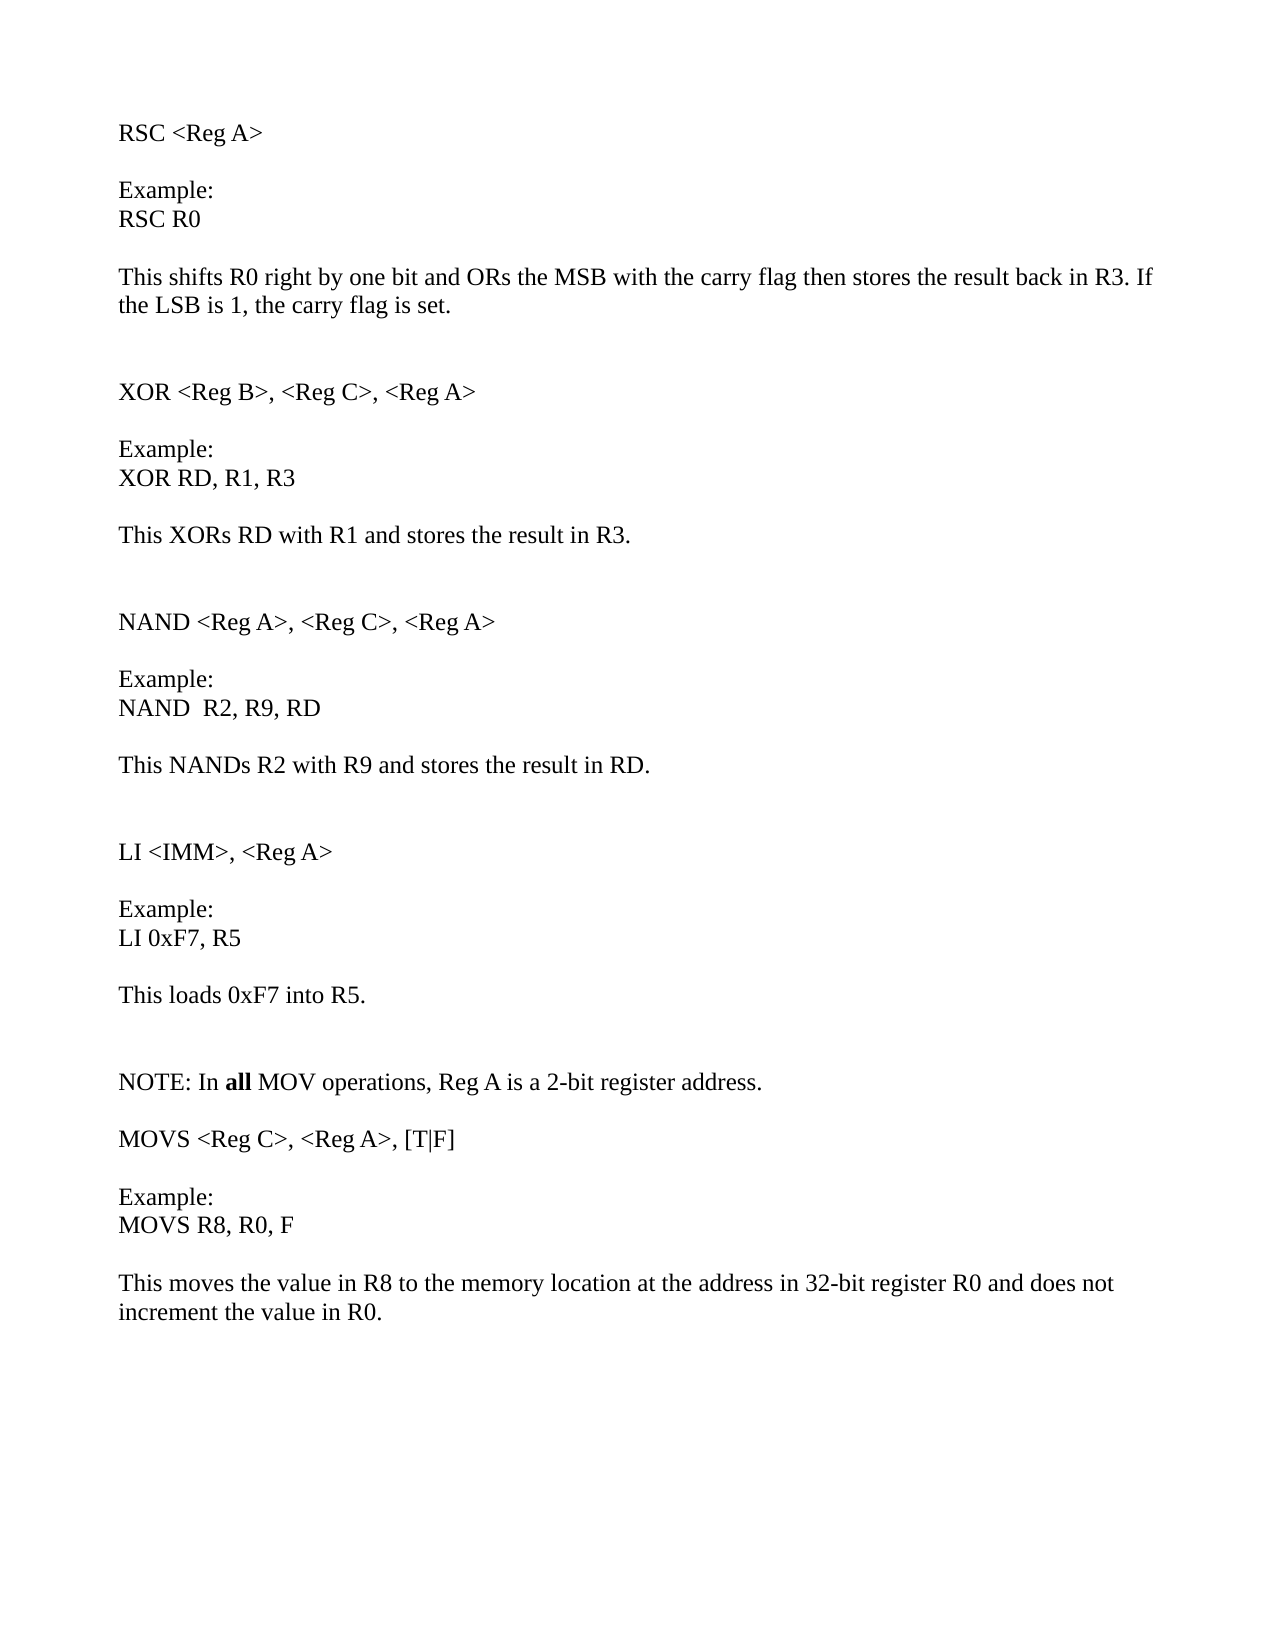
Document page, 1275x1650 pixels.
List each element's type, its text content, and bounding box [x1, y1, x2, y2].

text Example: [118, 1182, 1157, 1211]
text LI <IMM>, <Reg A> [118, 837, 1157, 866]
text NAND <Reg A>, <Reg C>, <Reg A> [118, 607, 1157, 636]
text This NANDs R2 with R9 and stores the result in RD. [118, 751, 1157, 779]
text MOVS R8, R0, F [118, 1211, 1157, 1239]
text XOR <Reg B>, <Reg C>, <Reg A> [118, 377, 1157, 406]
text MOVS <Reg C>, <Reg A>, [T|F] [118, 1124, 1157, 1153]
text This XORs RD with R1 and stores the result in R3. [118, 521, 1157, 549]
text This shifts R0 right by one bit and ORs the MSB with the carry flag then stores the result back in R3. If the LSB is 1, the carry flag is set. [118, 262, 1157, 319]
text This loads 0xF7 into R5. [118, 981, 1157, 1009]
text XOR RD, R1, R3 [118, 463, 1157, 492]
text Example: [118, 664, 1157, 693]
text RSC R0 [118, 204, 1157, 233]
text LI 0xF7, R5 [118, 923, 1157, 952]
text RSC <Reg A> [118, 118, 1157, 147]
text Example: [118, 176, 1157, 204]
text NOTE: In all MOV operations, Reg A is a 2-bit register address. [118, 1067, 1157, 1096]
text Example: [118, 434, 1157, 463]
text Example: [118, 894, 1157, 923]
text This moves the value in R8 to the memory location at the address in 32-bit register R0 and does not increment the value in R0. [118, 1268, 1157, 1326]
text NAND R2, R9, RD [118, 693, 1157, 722]
